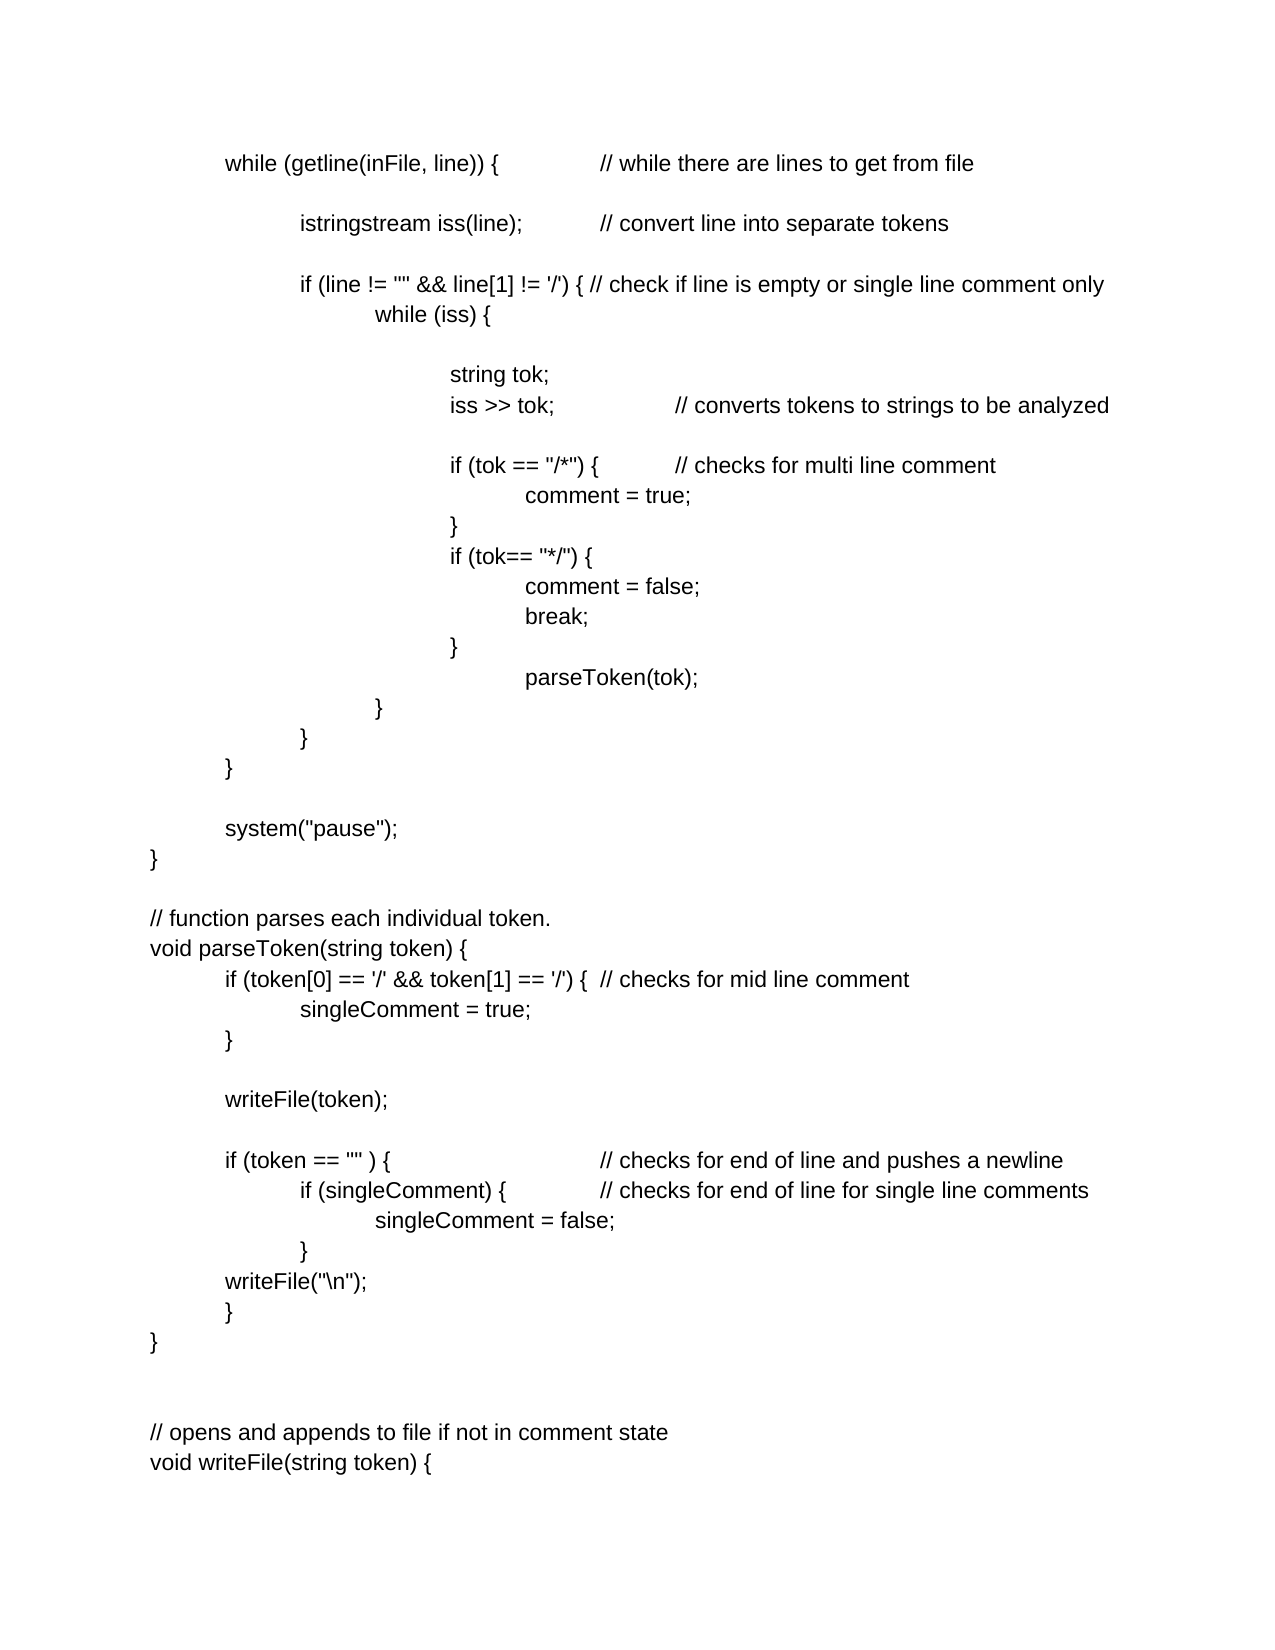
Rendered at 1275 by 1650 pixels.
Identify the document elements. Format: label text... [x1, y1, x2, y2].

text system("pause"); [150, 814, 1125, 841]
text singleComment = false; [150, 1207, 1125, 1234]
text comment = true; [150, 482, 1125, 509]
text } [150, 1237, 1125, 1264]
text if (tok== "*/") { [150, 543, 1125, 569]
text // function parses each individual token. [150, 905, 1125, 932]
text } [150, 845, 1125, 871]
text if (tok == "/*") { // checks for multi line comment [150, 452, 1125, 478]
text } [150, 1298, 1125, 1324]
text string tok; [150, 361, 1125, 388]
text if (line != "" && line[1] != '/') { // check if line is empty or single line comment only [150, 271, 1125, 297]
text istringstream iss(line); // convert line into separate tokens [150, 210, 1125, 237]
text } [150, 1026, 1125, 1052]
text } [150, 754, 1125, 781]
text while (getline(inFile, line)) { // while there are lines to get from file [150, 150, 1125, 176]
text iss >> tok; // converts tokens to strings to be analyzed [150, 392, 1125, 418]
text void writeFile(string token) { [150, 1449, 1125, 1475]
text void parseToken(string token) { [150, 935, 1125, 962]
text if (token[0] == '/' && token[1] == '/') { // checks for mid line comment [150, 966, 1125, 992]
text } [150, 694, 1125, 720]
text } [150, 633, 1125, 660]
text if (token == "" ) { // checks for end of line and pushes a newline [150, 1147, 1125, 1173]
text } [150, 1328, 1125, 1354]
text writeFile("\n"); [150, 1268, 1125, 1294]
text if (singleComment) { // checks for end of line for single line comments [150, 1177, 1125, 1203]
text // opens and appends to file if not in comment state [150, 1419, 1125, 1445]
text break; [150, 603, 1125, 629]
text comment = false; [150, 573, 1125, 599]
text while (iss) { [150, 301, 1125, 327]
text } [150, 512, 1125, 539]
text singleComment = true; [150, 996, 1125, 1022]
text writeFile(token); [150, 1086, 1125, 1113]
text parseToken(tok); [150, 663, 1125, 690]
text } [150, 724, 1125, 750]
